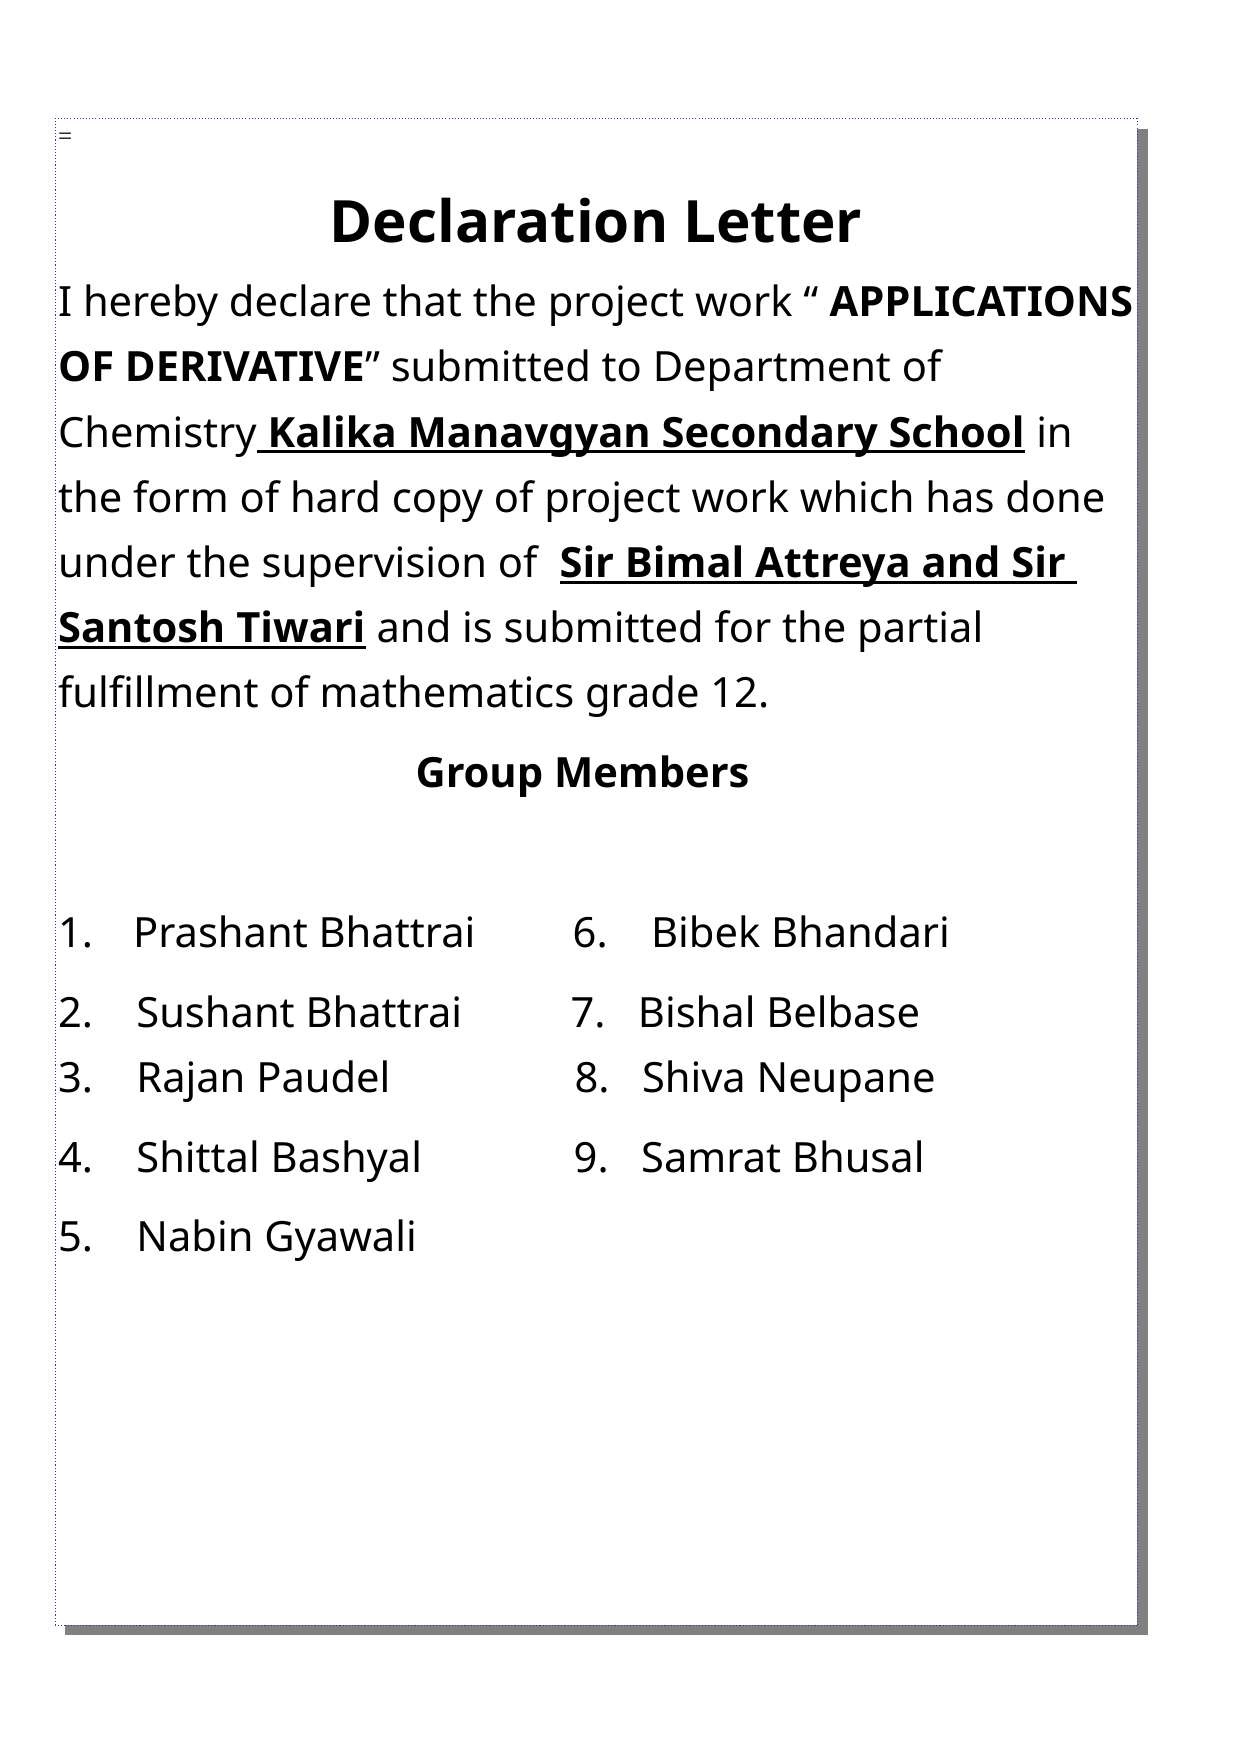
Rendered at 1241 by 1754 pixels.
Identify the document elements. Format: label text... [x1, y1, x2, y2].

text Group Members [58, 743, 1134, 800]
title Declaration Letter [58, 180, 1134, 259]
list Prashant Bhattrai 6. Bibek Bhandari [58, 903, 1106, 959]
text I hereby declare that the project work “ APPLICATIONS OF DERIVATIVE” submitted to Department of Chemistry Kalika Manavgyan Secondary School in the form of hard copy of project work which has done under the supervision of Sir Bimal Attreya and Sir Santosh Tiwari and is submitted for the partial fulfillment of mathematics grade 12. [58, 272, 1134, 720]
text 2. Sushant Bhattrai 7. Bishal Belbase 3. Rajan Paudel 8. Shiva Neupane [58, 982, 1106, 1104]
list 5. Nabin Gyawali [58, 1207, 1106, 1264]
list 4. Shittal Bashyal 9. Samrat Bhusal [58, 1127, 1106, 1184]
